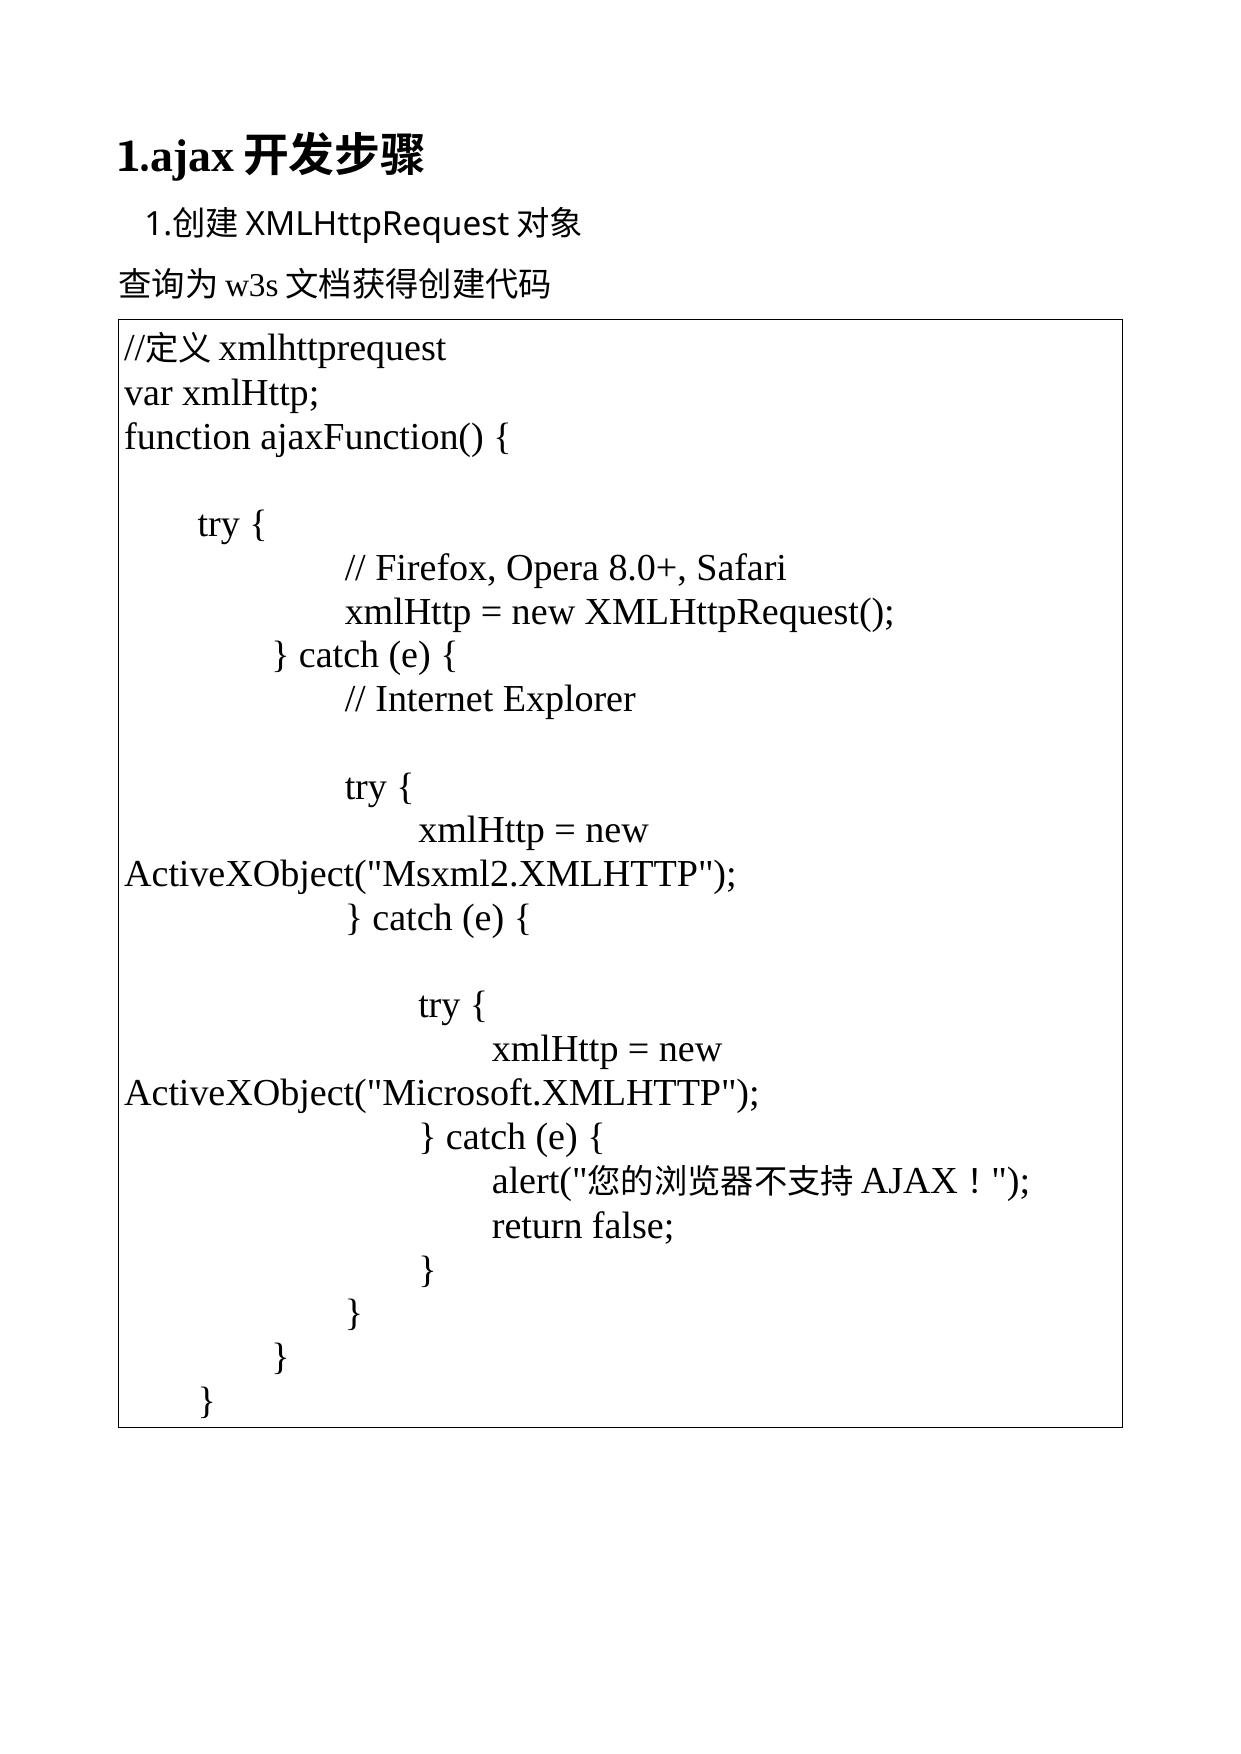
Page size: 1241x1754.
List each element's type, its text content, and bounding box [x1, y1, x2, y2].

text 查询为w3s文档获得创建代码 [118, 258, 1122, 306]
subtitle 1.ajax开发步骤 [118, 118, 1122, 184]
text 1.创建XMLHttpRequest对象 [118, 197, 1122, 245]
table_header //定义xmlhttprequest var xmlHttp; function ajaxFunction() { try { // Firefox, Opera 8.0+, Safari xmlHttp = new XMLHttpRequest(); } catch (e) { // Internet Explorer try { xmlHttp = new ActiveXObject("Msxml2.XMLHTTP"); } catch (e) { try { xmlHttp = new ActiveXObject("Microsoft.XMLHTTP"); } catch (e) { alert("您的浏览器不支持AJAX！"); return false; } } } } [119, 320, 1122, 1427]
